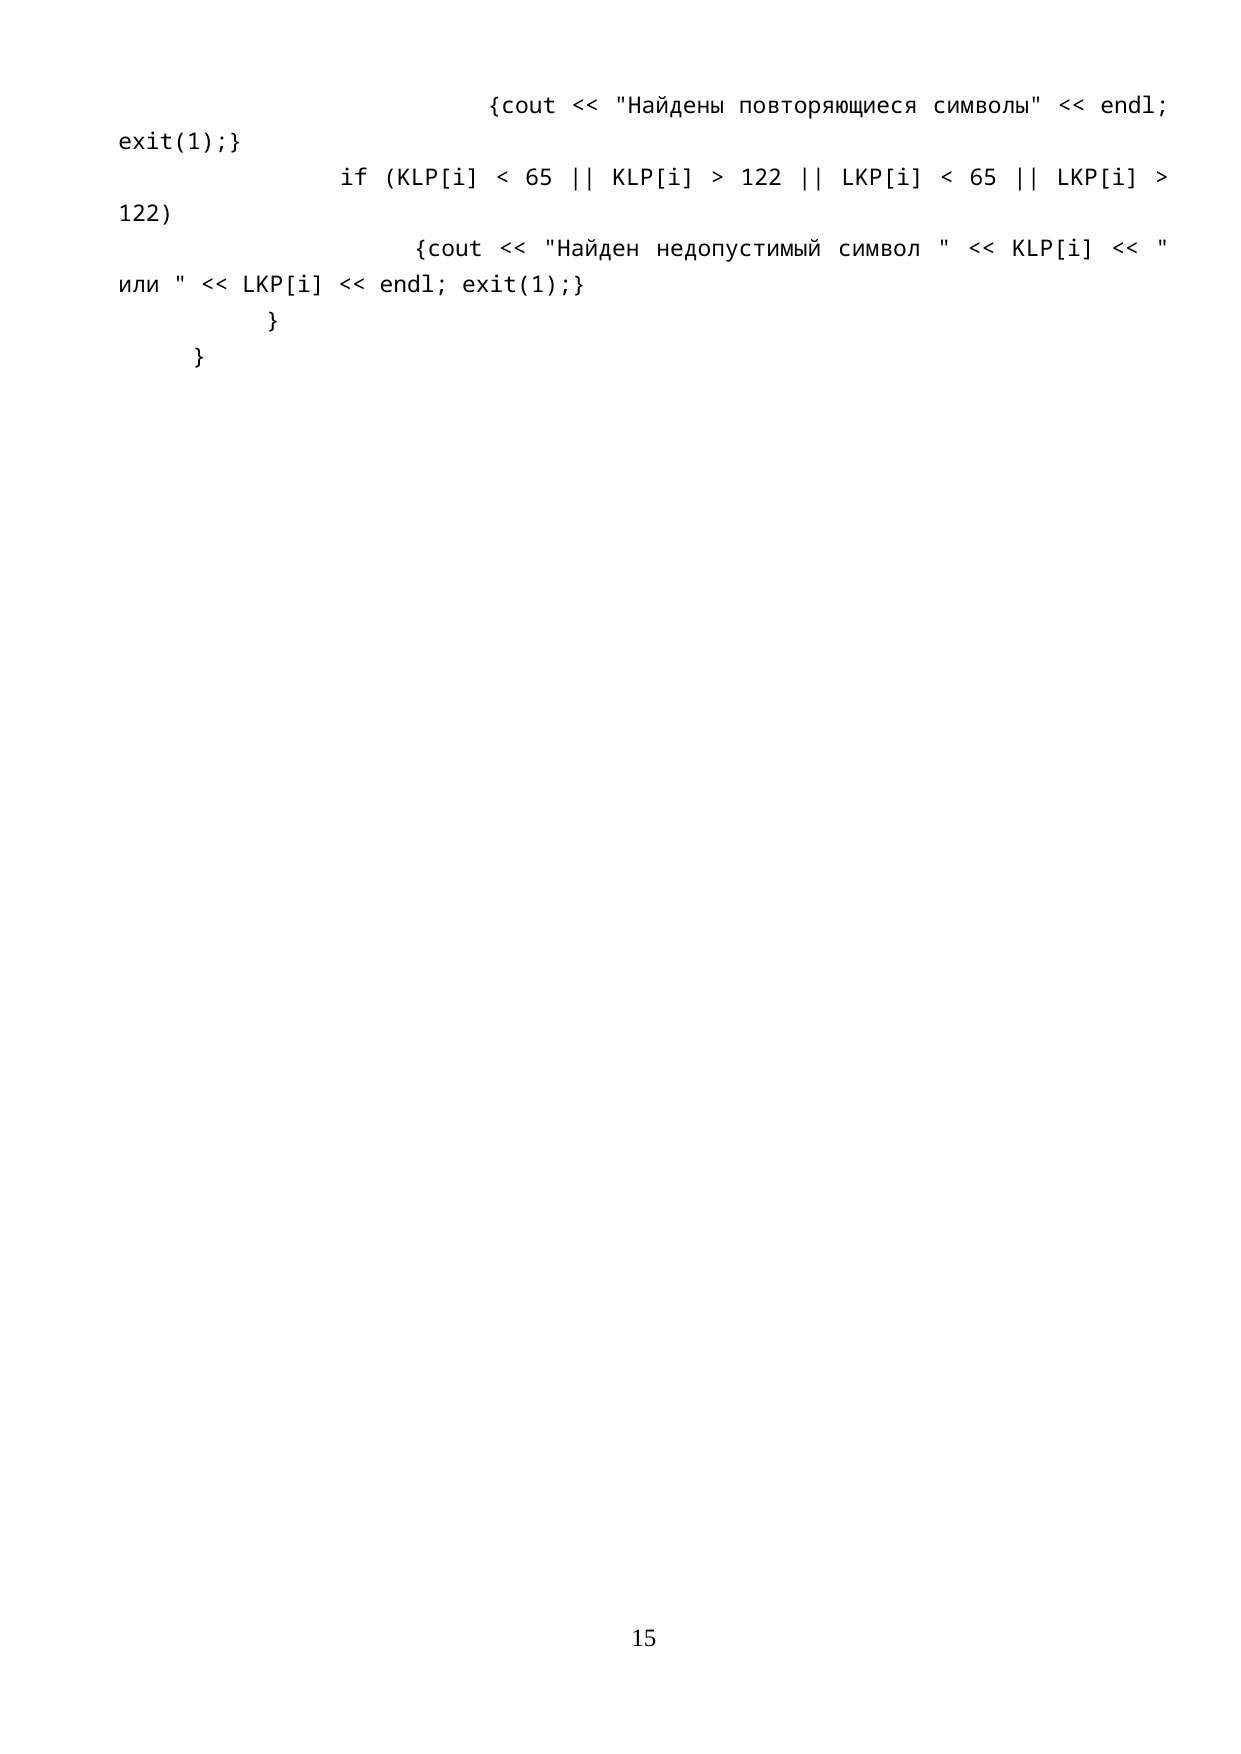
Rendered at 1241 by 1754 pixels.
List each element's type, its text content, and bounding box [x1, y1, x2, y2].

text if (KLP[i] < 65 || KLP[i] > 122 || LKP[i] < 65 || LKP[i] > 122) [118, 161, 1169, 228]
text {cout << "Найдены повторяющиеся символы" << endl; exit(1);} [118, 89, 1169, 156]
text } [118, 340, 1169, 371]
text } [118, 304, 1169, 336]
text {cout << "Найден недопустимый символ " << KLP[i] << " или " << LKP[i] << endl; exit(1);} [118, 232, 1169, 299]
